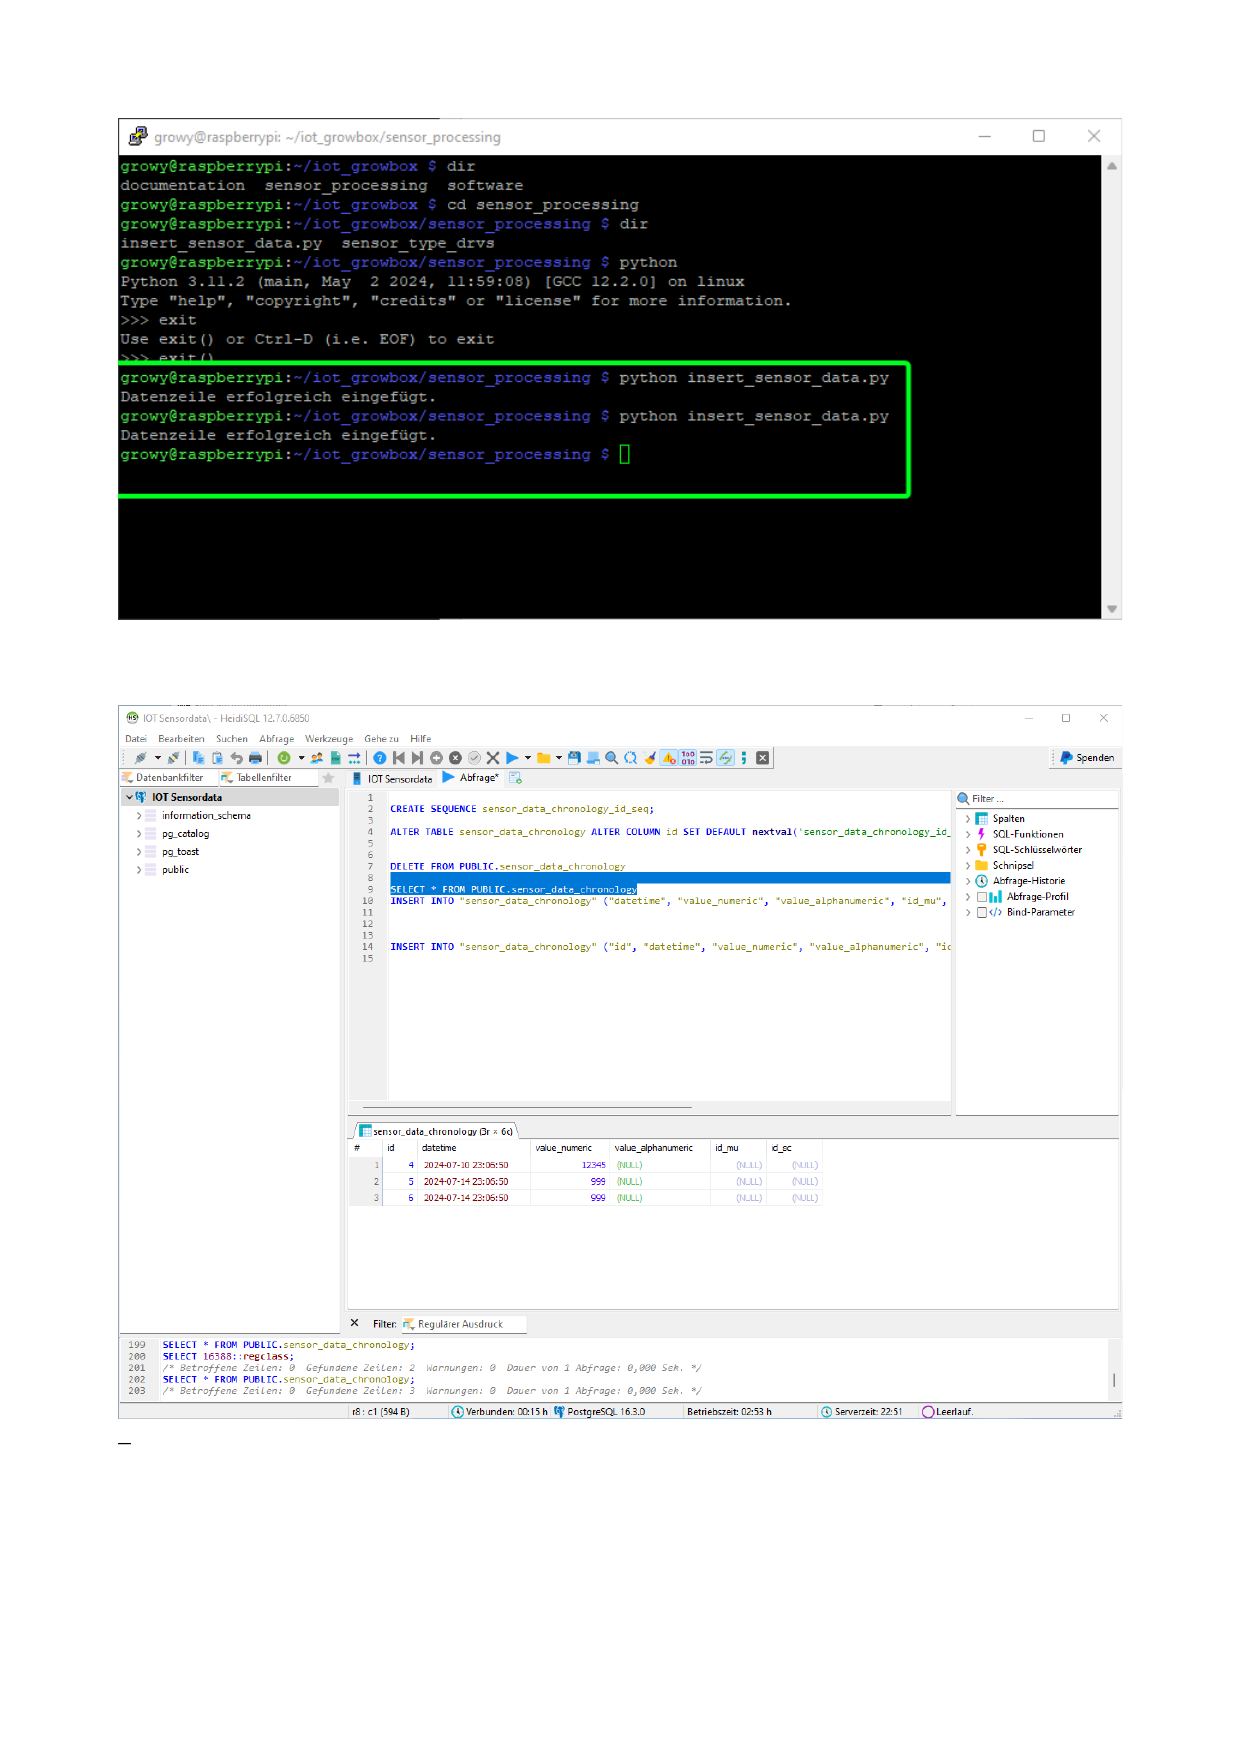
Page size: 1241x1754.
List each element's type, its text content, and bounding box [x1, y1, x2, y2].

text _ [118, 1419, 1122, 1447]
picture [118, 118, 1123, 620]
picture [118, 705, 1123, 1419]
